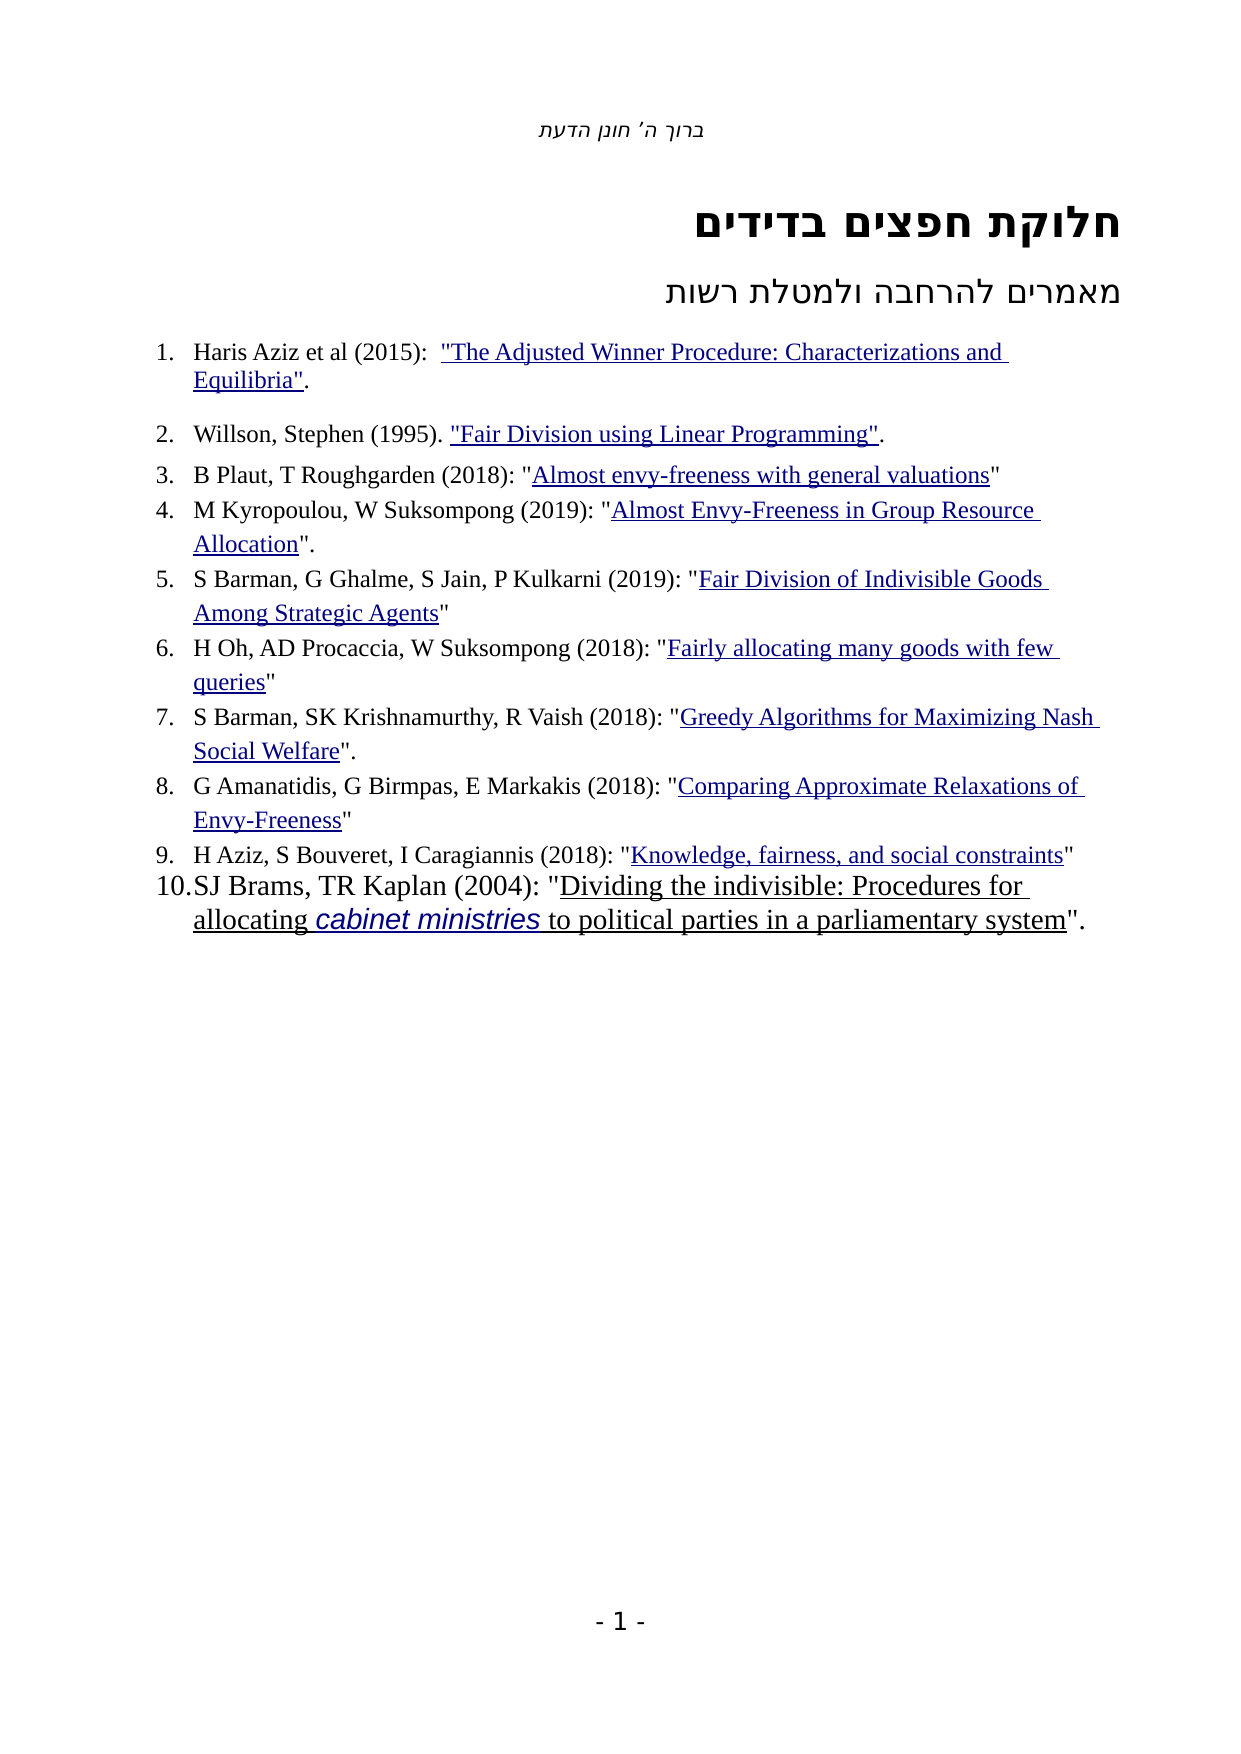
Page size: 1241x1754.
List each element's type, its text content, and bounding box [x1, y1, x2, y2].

list S Barman, G Ghalme, S Jain, P Kulkarni (2019): "Fair Division of Indivisible Goods Among Strategic Agents‏" [156, 564, 1122, 627]
subtitle Haris Aziz et al (2015): "The Adjusted Winner Procedure: Characterizations and Equilibria". [156, 337, 1122, 394]
subtitle Willson, Stephen (1995). "Fair Division using Linear Programming". [156, 419, 1122, 448]
list G Amanatidis, G Birmpas, E Markakis (2018): "Comparing Approximate Relaxations of Envy-Freeness" [156, 771, 1122, 834]
subtitle חלוקת חפצים בדידים [118, 197, 1122, 248]
subtitle SJ Brams, TR Kaplan (2004): "Dividing the indivisible: Procedures for allocating cabinet ministries to political parties in a parliamentary system‏". [156, 868, 1122, 936]
list S Barman, SK Krishnamurthy, R Vaish (2018): "Greedy Algorithms for Maximizing Nash Social Welfare‏". [156, 702, 1122, 765]
list M Kyropoulou, W Suksompong (2019): "Almost Envy-Freeness in Group Resource Allocation‏"‏. [156, 495, 1122, 558]
subtitle מאמרים להרחבה ולמטלת רשות [118, 273, 1122, 312]
list H Aziz, S Bouveret, I Caragiannis (2018): "Knowledge, fairness, and social constraints" [156, 840, 1122, 868]
list H Oh, AD Procaccia, W Suksompong (2018): "Fairly allocating many goods with few queries‏" [156, 633, 1122, 696]
list B Plaut, T Roughgarden (2018): "Almost envy-freeness with general valuations‏" [156, 460, 1122, 489]
